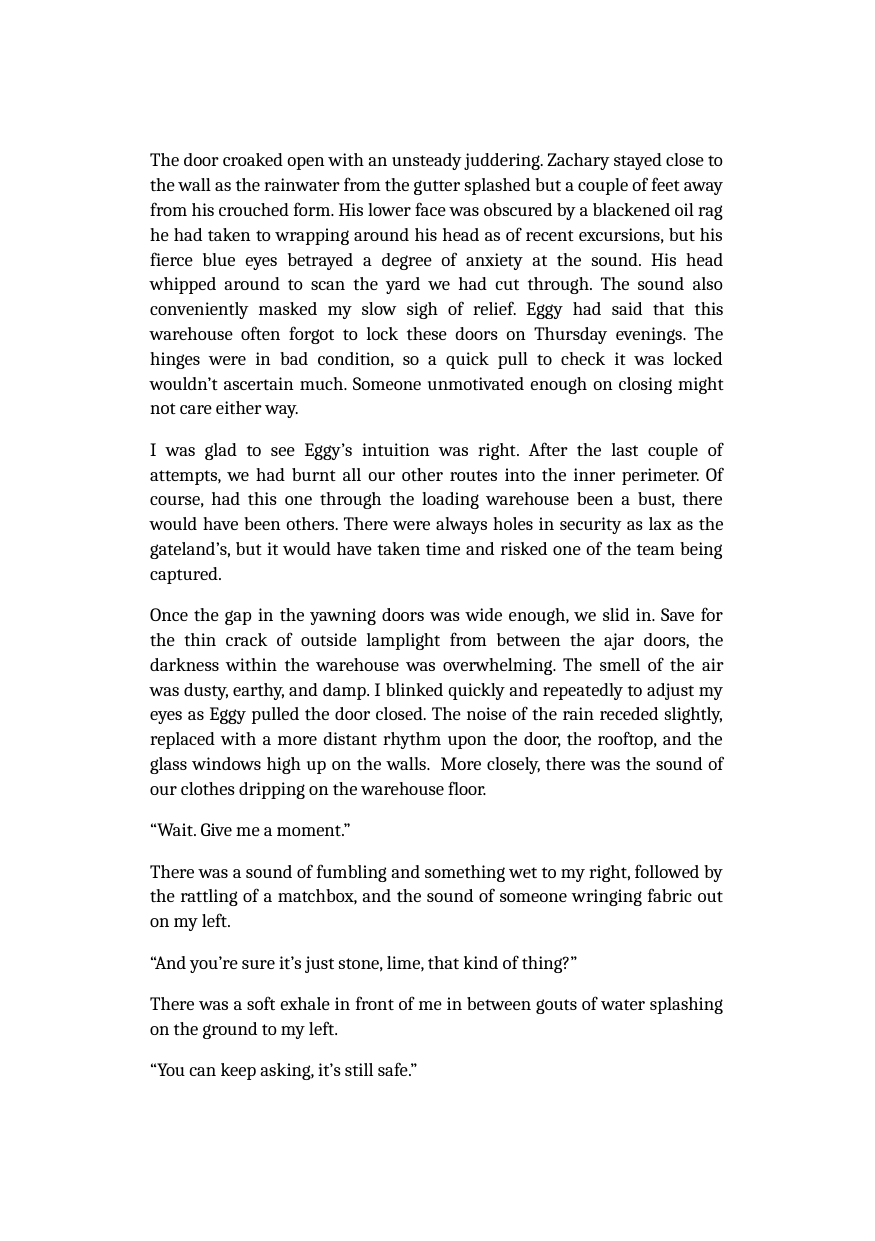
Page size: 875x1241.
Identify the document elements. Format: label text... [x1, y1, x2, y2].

text “And you’re sure it’s just stone, lime, that kind of thing?” [150, 952, 724, 974]
text There was a soft exhale in front of me in between gouts of water splashing on the ground to my left. [150, 994, 724, 1040]
text Once the gap in the yawning doors was wide enough, we slid in. Save for the thin crack of outside lamplight from between the ajar doors, the darkness within the warehouse was overwhelming. The smell of the air was dusty, earthy, and damp. I blinked quickly and repeatedly to adjust my eyes as Eggy pulled the door closed. The noise of the rain receded slightly, replaced with a more distant rhythm upon the door, the rooftop, and the glass windows high up on the walls. More closely, there was the sound of our clothes dripping on the warehouse floor. [150, 605, 724, 800]
text The door croaked open with an unsteady juddering. Zachary stayed close to the wall as the rainwater from the gutter splashed but a couple of feet away from his crouched form. His lower face was obscured by a blackened oil rag he had taken to wrapping around his head as of recent excursions, but his fierce blue eyes betrayed a degree of anxiety at the sound. His head whipped around to scan the yard we had cut through. The sound also conveniently masked my slow sigh of relief. Eggy had said that this warehouse often forgot to lock these doors on Thursday evenings. The hinges were in bad condition, so a quick pull to check it was locked wouldn’t ascertain much. Someone unmotivated enough on closing might not care either way. [150, 150, 724, 419]
text There was a sound of fumbling and something wet to my right, followed by the rattling of a matchbox, and the sound of someone wringing fabric out on my left. [150, 861, 724, 932]
text “Wait. Give me a moment.” [150, 820, 724, 841]
text “You can keep asking, it’s still safe.” [150, 1060, 724, 1082]
text I was glad to see Eggy’s intuition was right. After the last couple of attempts, we had burnt all our other routes into the inner perimeter. Of course, had this one through the loading warehouse been a bust, there would have been others. There were always holes in security as lax as the gateland’s, but it would have taken time and risked one of the team being captured. [150, 439, 724, 585]
